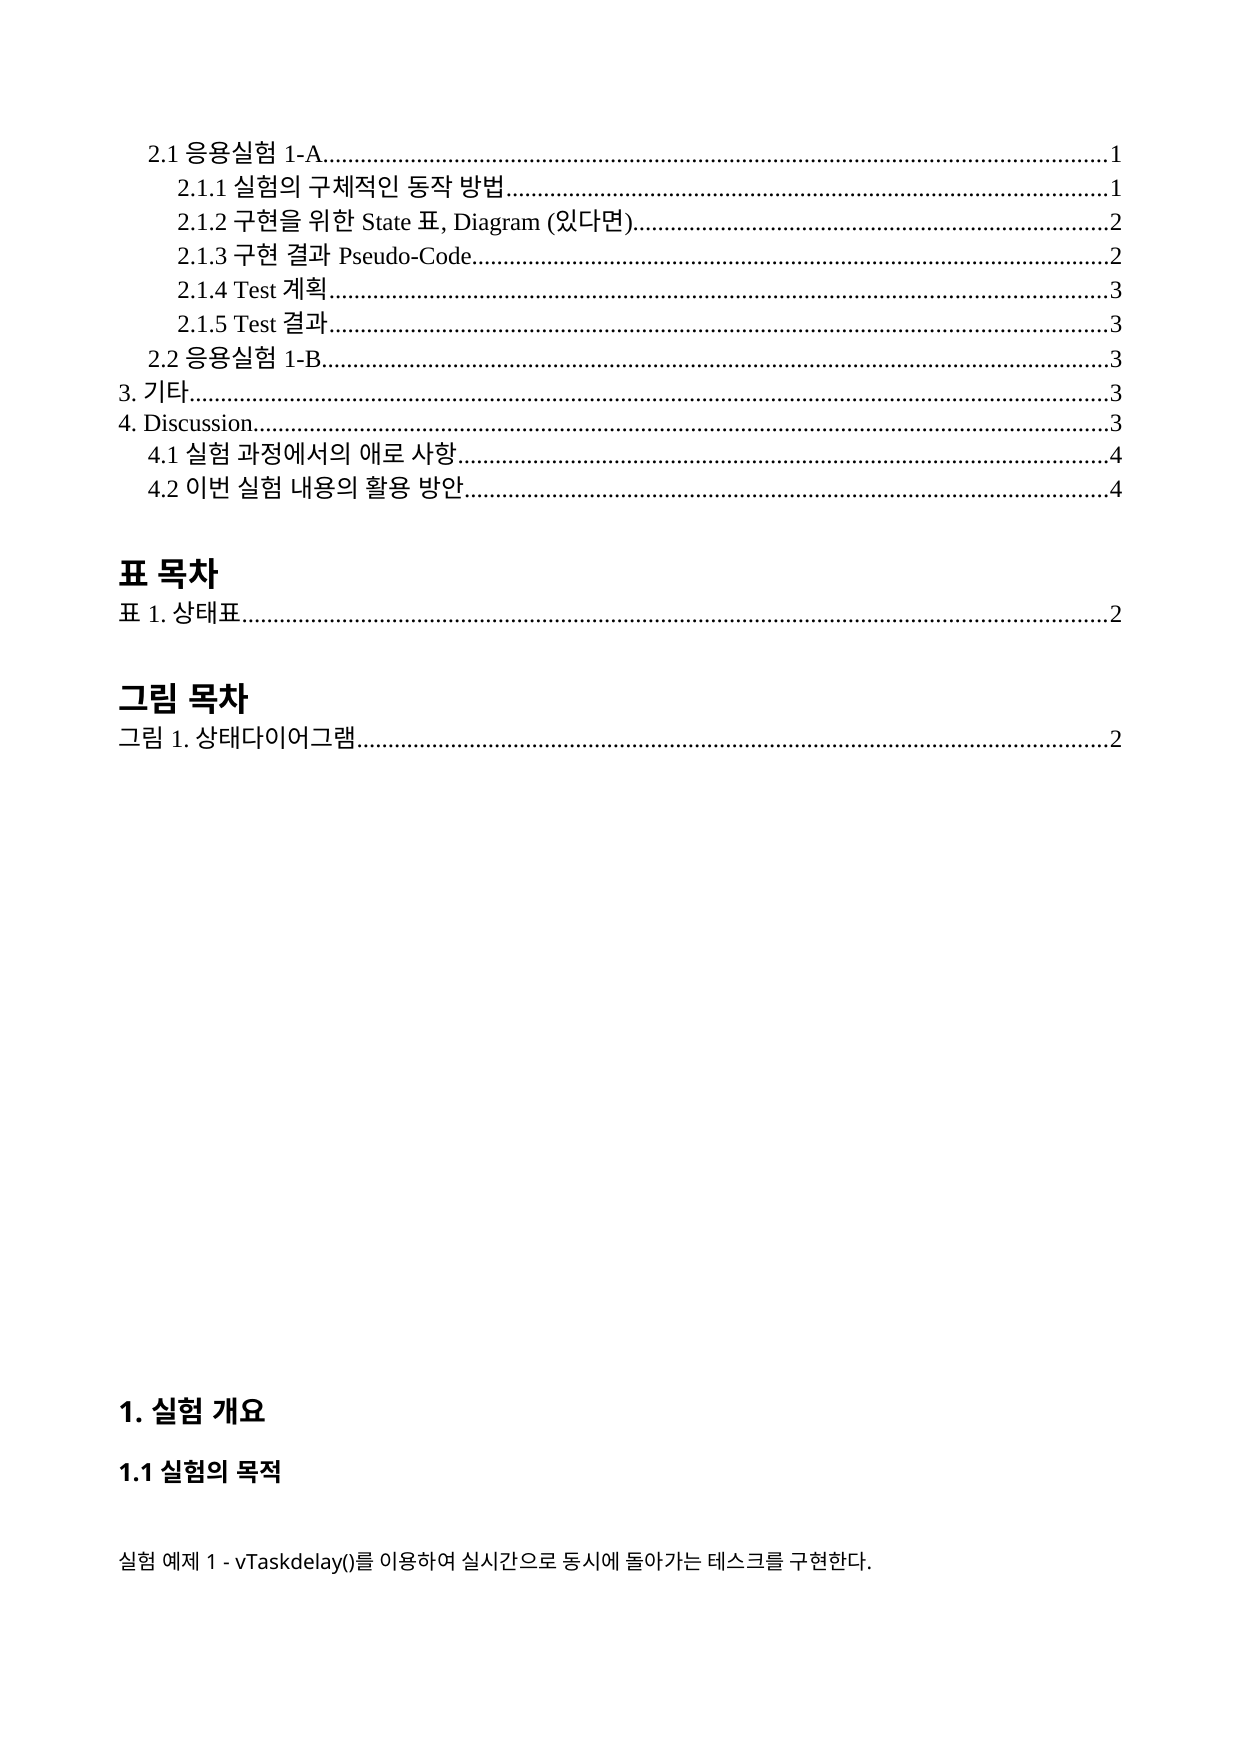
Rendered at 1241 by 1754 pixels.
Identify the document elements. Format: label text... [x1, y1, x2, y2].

text 4.2 이번 실험 내용의 활용 방안 4 [148, 471, 1122, 505]
subtitle 표 목차 [118, 551, 1122, 596]
text 3. 기타 3 [118, 374, 1122, 408]
text 1. 실험 개요 [118, 1391, 1122, 1431]
text 표 1. 상태표 2 [118, 596, 1122, 630]
text 그림 1. 상태다이어그램 2 [118, 721, 1122, 755]
text 4. Discussion 3 [118, 408, 1122, 437]
text 2.1 응용실험 1-A 1 [148, 136, 1122, 170]
text 2.1.1 실험의 구체적인 동작 방법 1 [177, 170, 1122, 204]
text 실험 예제 1 - vTaskdelay()를 이용하여 실시간으로 동시에 돌아가는 테스크를 구현한다. [118, 1547, 1122, 1576]
text 2.1.2 구현을 위한 State 표, Diagram (있다면) 2 [177, 204, 1122, 238]
text 2.2 응용실험 1-B 3 [148, 340, 1122, 374]
subtitle 그림 목차 [118, 676, 1122, 721]
text 2.1.5 Test 결과 3 [177, 306, 1122, 340]
text 4.1 실험 과정에서의 애로 사항 4 [148, 437, 1122, 471]
text 1.1 실험의 목적 [118, 1454, 1122, 1488]
text 2.1.4 Test 계획 3 [177, 272, 1122, 306]
text 2.1.3 구현 결과 Pseudo-Code 2 [177, 238, 1122, 272]
